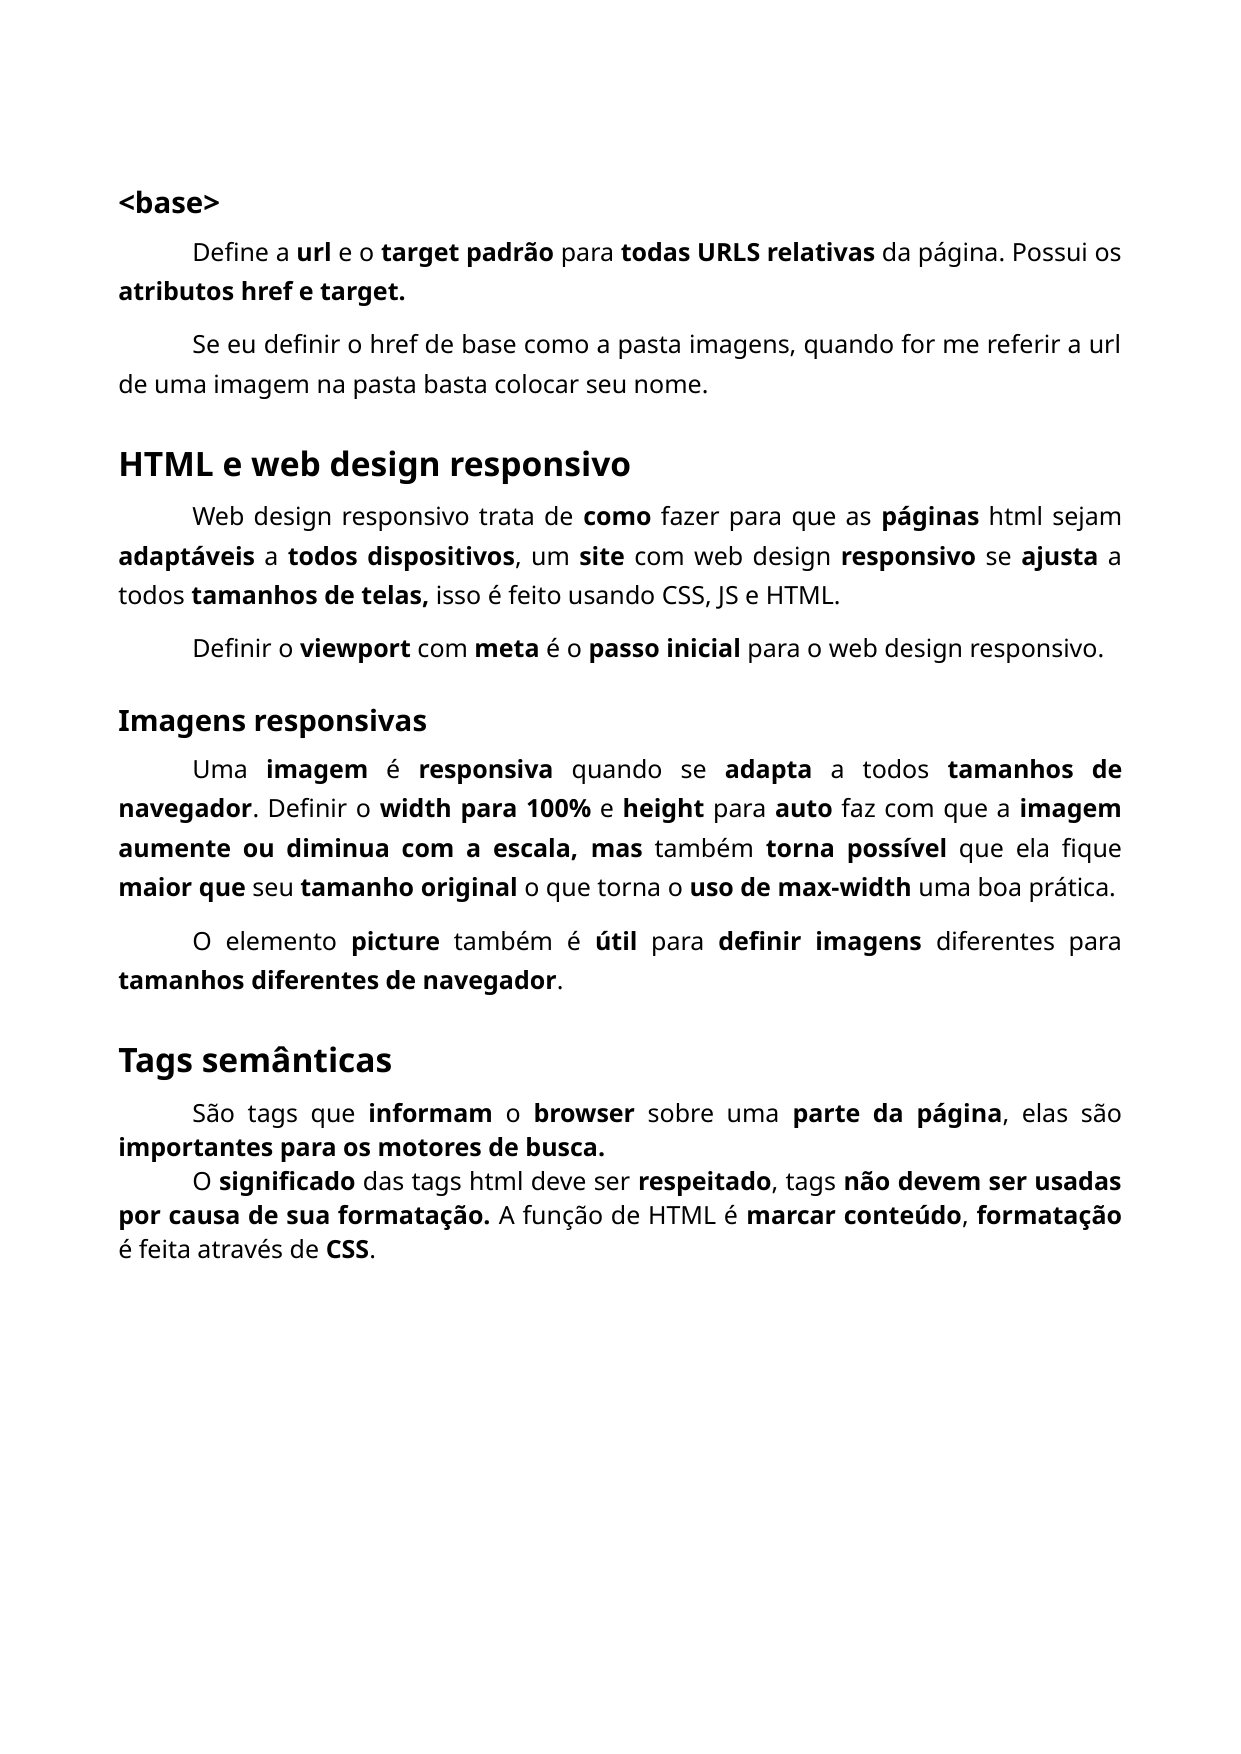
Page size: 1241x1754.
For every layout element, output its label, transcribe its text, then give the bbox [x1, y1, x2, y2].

text Define a url e o target padrão para todas URLS relativas da página. Possui os atributos href e target. [118, 234, 1122, 307]
text Se eu definir o href de base como a pasta imagens, quando for me referir a url de uma imagem na pasta basta colocar seu nome. [118, 327, 1122, 400]
text São tags que informam o browser sobre uma parte da página, elas são importantes para os motores de busca. [118, 1095, 1122, 1163]
subtitle Imagens responsivas [118, 699, 1122, 739]
text Definir o viewport com meta é o passo inicial para o web design responsivo. [118, 631, 1122, 665]
text O elemento picture também é útil para definir imagens diferentes para tamanhos diferentes de navegador. [118, 923, 1122, 996]
subtitle HTML e web design responsivo [118, 441, 1122, 487]
text Web design responsivo trata de como fazer para que as páginas html sejam adaptáveis a todos dispositivos, um site com web design responsivo se ajusta a todos tamanhos de telas, isso é feito usando CSS, JS e HTML. [118, 499, 1122, 611]
subtitle <base> [118, 182, 1122, 222]
text O significado das tags html deve ser respeitado, tags não devem ser usadas por causa de sua formatação. A função de HTML é marcar conteúdo, formatação é feita através de CSS. [118, 1163, 1122, 1266]
text Uma imagem é responsiva quando se adapta a todos tamanhos de navegador. Definir o width para 100% e height para auto faz com que a imagem aumente ou diminua com a escala, mas também torna possível que ela fique maior que seu tamanho original o que torna o uso de max-width uma boa prática. [118, 752, 1122, 903]
subtitle Tags semânticas [118, 1037, 1122, 1083]
